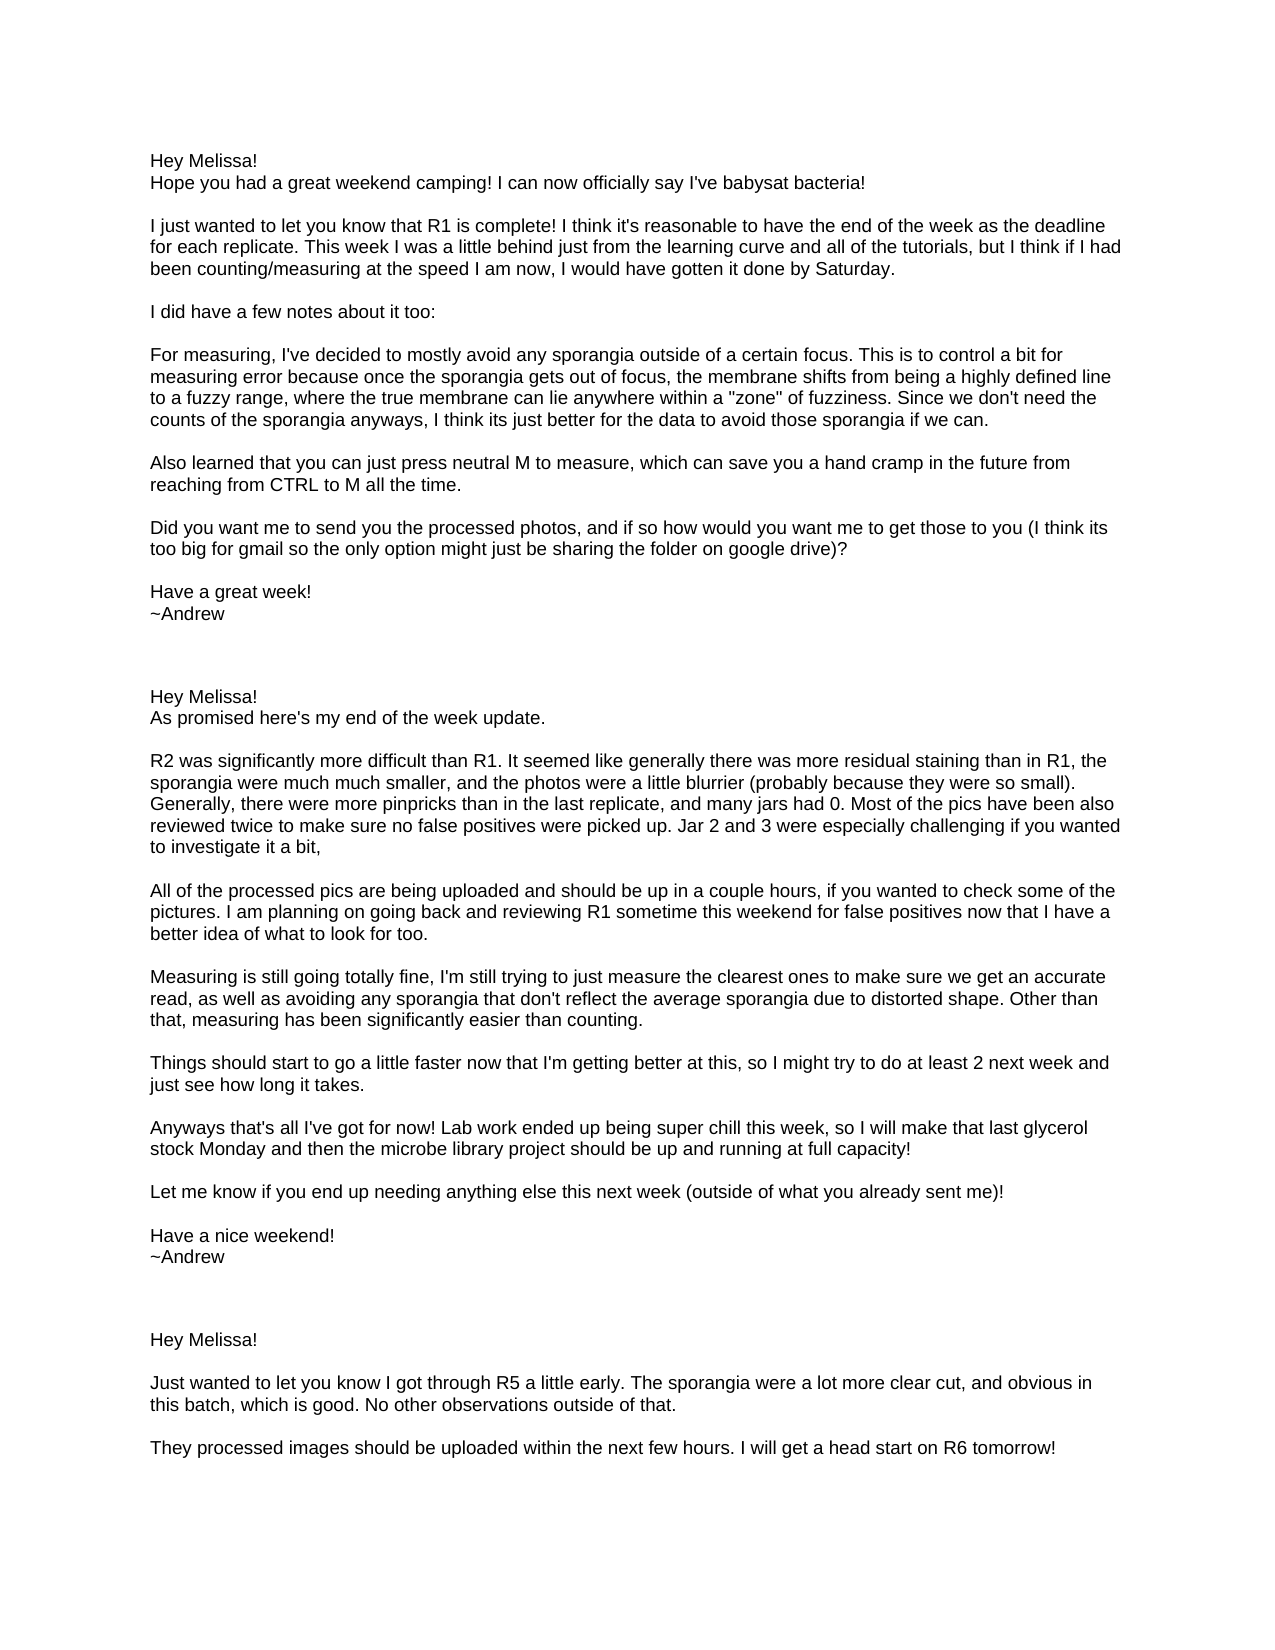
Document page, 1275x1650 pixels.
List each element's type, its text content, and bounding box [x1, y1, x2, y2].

text They processed images should be uploaded within the next few hours. I will get a head start on R6 tomorrow! [150, 1436, 1125, 1458]
text Also learned that you can just press neutral M to measure, which can save you a hand cramp in the future from reaching from CTRL to M all the time. [150, 452, 1125, 495]
text Let me know if you end up needing anything else this next week (outside of what you already sent me)! [150, 1181, 1125, 1203]
text Hey Melissa! [150, 150, 1125, 172]
text Did you want me to send you the processed photos, and if so how would you want me to get those to you (I think its too big for gmail so the only option might just be sharing the folder on google drive)? [150, 517, 1125, 560]
text R2 was significantly more difficult than R1. It seemed like generally there was more residual staining than in R1, the sporangia were much much smaller, and the photos were a little blurrier (probably because they were so small). Generally, there were more pinpricks than in the last replicate, and many jars had 0. Most of the pics have been also reviewed twice to make sure no false positives were picked up. Jar 2 and 3 were especially challenging if you wanted to investigate it a bit, [150, 750, 1125, 858]
text I did have a few notes about it too: [150, 301, 1125, 322]
text All of the processed pics are being uploaded and should be up in a couple hours, if you wanted to check some of the pictures. I am planning on going back and reviewing R1 sometime this weekend for false positives now that I have a better idea of what to look for too. [150, 879, 1125, 944]
text Things should start to go a little faster now that I'm getting better at this, so I might try to do at least 2 next week and just see how long it takes. [150, 1052, 1125, 1095]
text Hope you had a great weekend camping! I can now officially say I've babysat bacteria! [150, 172, 1125, 193]
text Have a nice weekend! ~Andrew [150, 1203, 1125, 1268]
text Have a great week! ~Andrew [150, 581, 1125, 624]
text Anyways that's all I've got for now! Lab work ended up being super chill this week, so I will make that last glycerol stock Monday and then the microbe library project should be up and running at full capacity! [150, 1117, 1125, 1160]
text Hey Melissa! As promised here's my end of the week update. [150, 685, 1125, 728]
text Hey Melissa! Just wanted to let you know I got through R5 a little early. The sporangia were a lot more clear cut, and obvious in this batch, which is good. No other observations outside of that. [150, 1329, 1125, 1415]
text I just wanted to let you know that R1 is complete! I think it's reasonable to have the end of the week as the deadline for each replicate. This week I was a little behind just from the learning curve and all of the tutorials, but I think if I had been counting/measuring at the speed I am now, I would have gotten it done by Saturday. [150, 215, 1125, 279]
text Measuring is still going totally fine, I'm still trying to just measure the clearest ones to make sure we get an accurate read, as well as avoiding any sporangia that don't reflect the average sporangia due to distorted shape. Other than that, measuring has been significantly easier than counting. [150, 944, 1125, 1030]
text For measuring, I've decided to mostly avoid any sporangia outside of a certain focus. This is to control a bit for measuring error because once the sporangia gets out of focus, the membrane shifts from being a highly defined line to a fuzzy range, where the true membrane can lie anywhere within a "zone" of fuzziness. Since we don't need the counts of the sporangia anyways, I think its just better for the data to avoid those sporangia if we can. [150, 344, 1125, 430]
